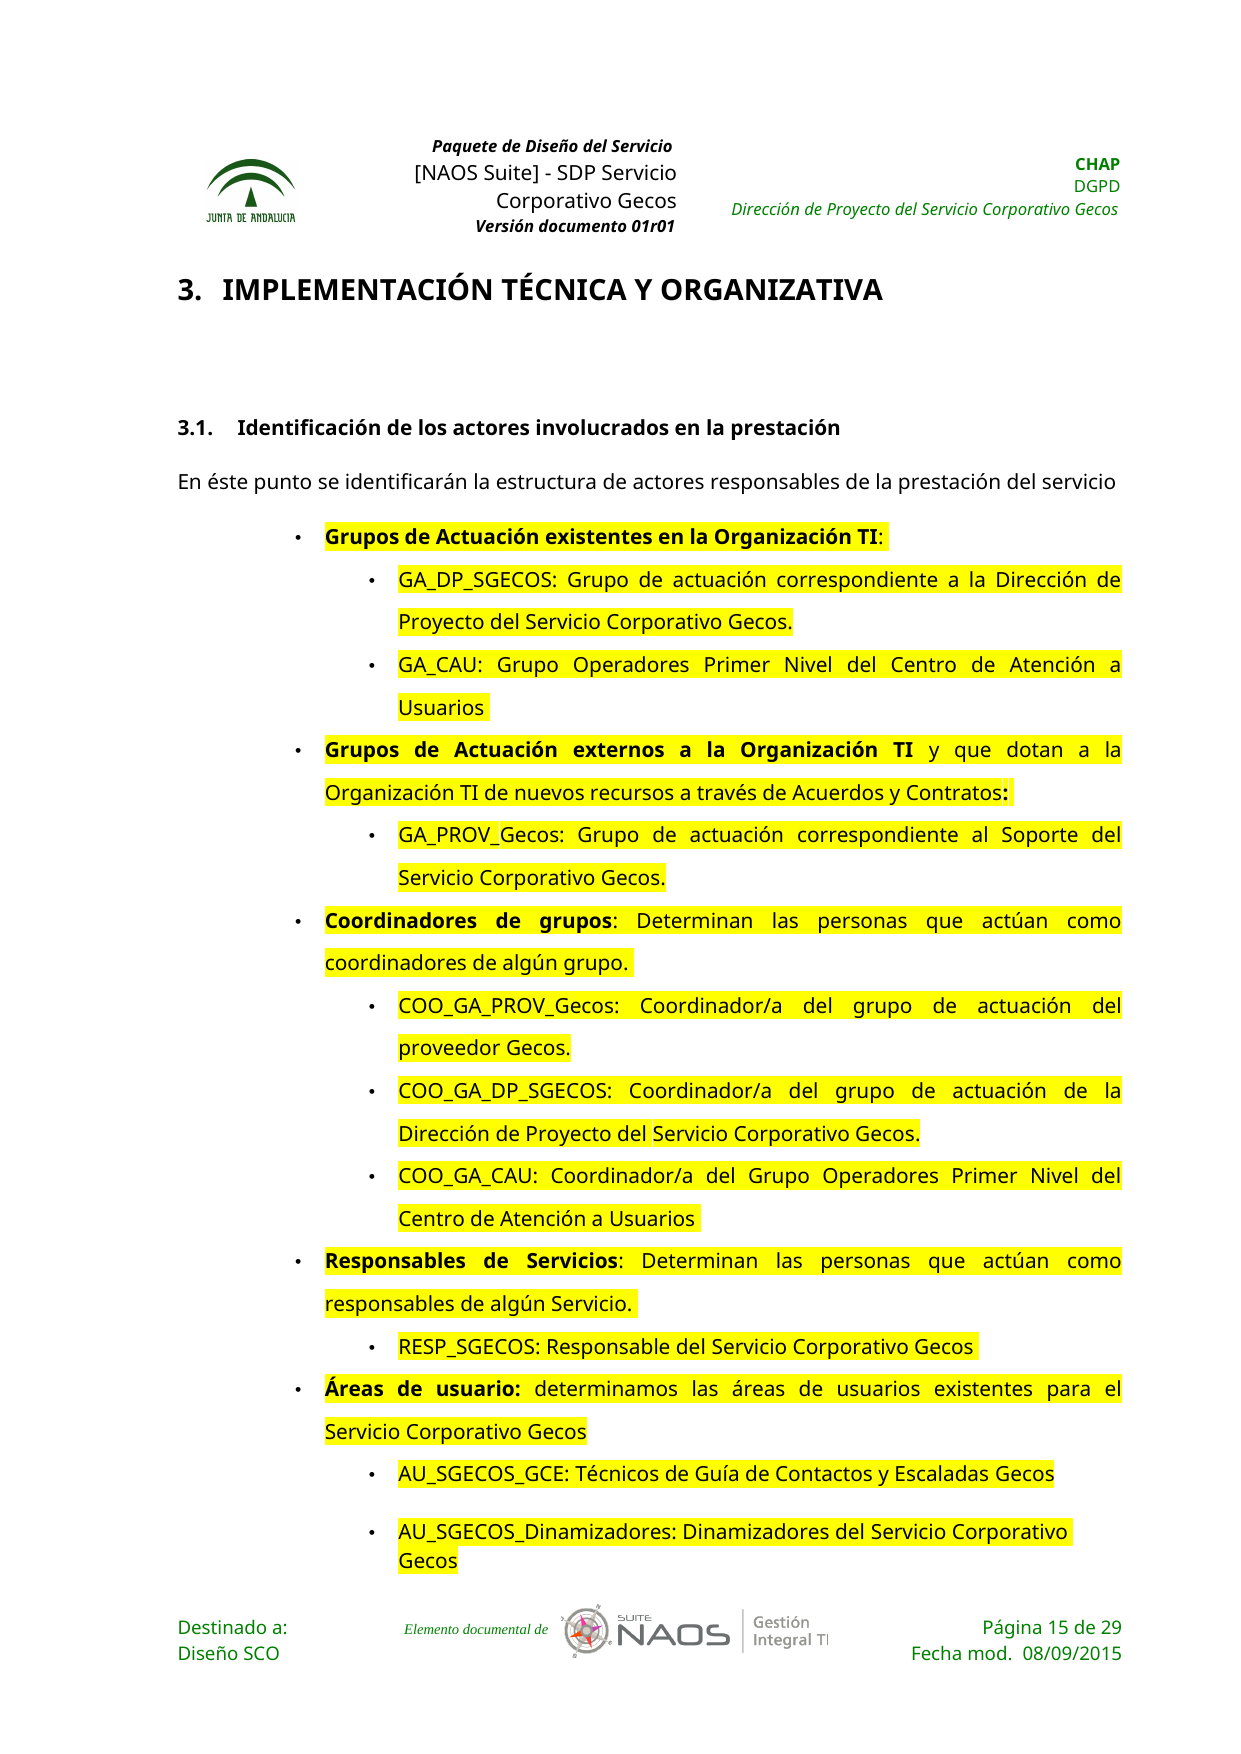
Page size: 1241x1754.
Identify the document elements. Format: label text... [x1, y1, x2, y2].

list Grupos de Actuación externos a la Organización TI y que dotan a la Organización TI de nuevos recursos a través de Acuerdos y Contratos: [295, 735, 1122, 806]
list COO_GA_PROV_Gecos: Coordinador/a del grupo de actuación del proveedor Gecos. [369, 991, 1122, 1062]
subtitle Implementación Técnica y Organizativa [177, 269, 1122, 308]
subtitle Identificación de los actores involucrados en la prestación [177, 413, 1122, 441]
list Coordinadores de grupos: Determinan las personas que actúan como coordinadores de algún grupo. [295, 906, 1122, 977]
list Responsables de Servicios: Determinan las personas que actúan como responsables de algún Servicio. [295, 1247, 1122, 1318]
list COO_GA_DP_SGECOS: Coordinador/a del grupo de actuación de la Dirección de Proyecto del Servicio Corporativo Gecos. [369, 1076, 1122, 1147]
list AU_SGECOS_GCE: Técnicos de Guía de Contactos y Escaladas Gecos [369, 1459, 1122, 1488]
picture [560, 1604, 829, 1658]
text En éste punto se identificarán la estructura de actores responsables de la prestación del servicio [177, 467, 1122, 496]
picture [201, 159, 298, 226]
list RESP_SGECOS: Responsable del Servicio Corporativo Gecos [369, 1332, 1122, 1360]
list GA_CAU: Grupo Operadores Primer Nivel del Centro de Atención a Usuarios [368, 650, 1122, 721]
list COO_GA_CAU: Coordinador/a del Grupo Operadores Primer Nivel del Centro de Atención a Usuarios [369, 1161, 1122, 1232]
list AU_SGECOS_Dinamizadores: Dinamizadores del Servicio Corporativo Gecos [369, 1517, 1122, 1574]
list Áreas de usuario: determinamos las áreas de usuarios existentes para el Servicio Corporativo Gecos [295, 1374, 1122, 1445]
list Grupos de Actuación existentes en la Organización TI: [295, 522, 1122, 551]
list GA_PROV_Gecos: Grupo de actuación correspondiente al Soporte del Servicio Corporativo Gecos. [369, 821, 1122, 892]
list GA_DP_SGECOS: Grupo de actuación correspondiente a la Dirección de Proyecto del Servicio Corporativo Gecos. [369, 565, 1122, 636]
